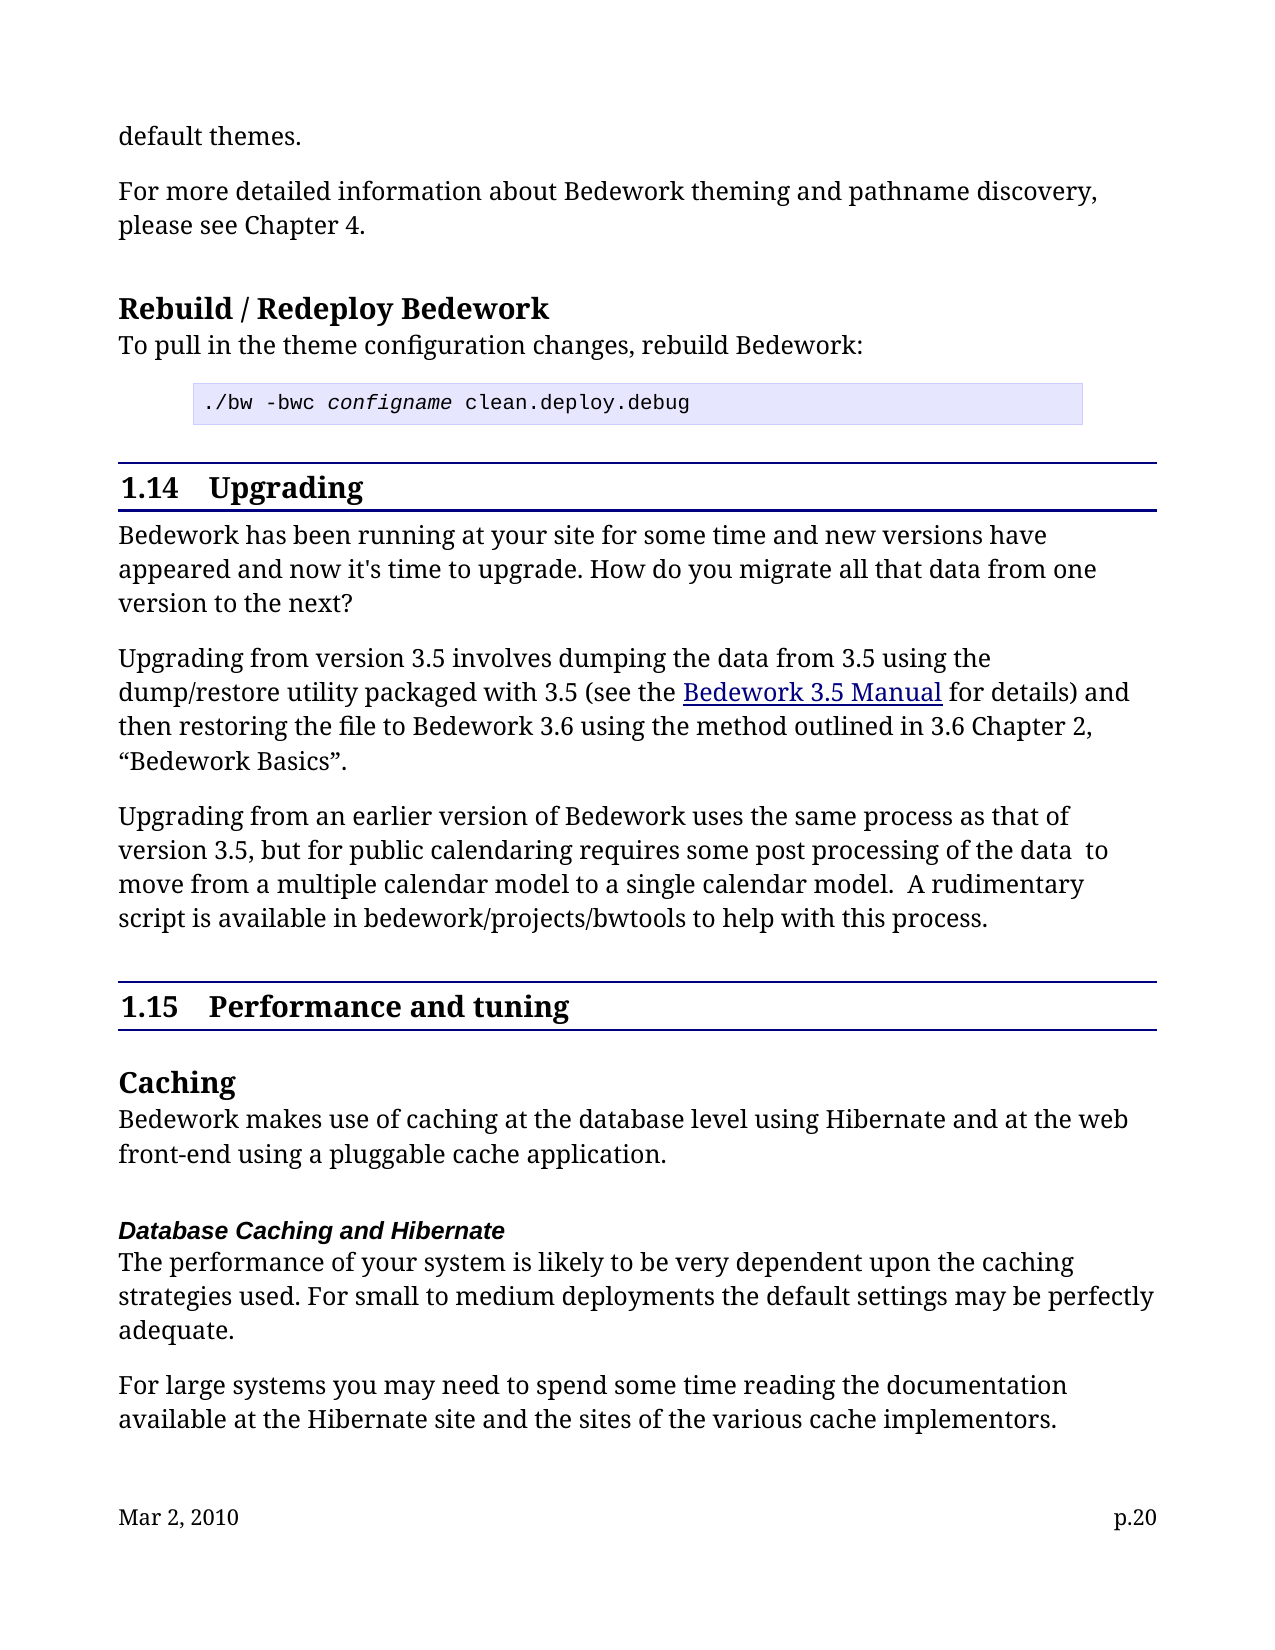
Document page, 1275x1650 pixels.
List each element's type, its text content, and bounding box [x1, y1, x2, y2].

text Upgrading from version 3.5 involves dumping the data from 3.5 using the dump/restore utility packaged with 3.5 (see the Bedework 3.5 Manual for details) and then restoring the file to Bedework 3.6 using the method outlined in 3.6 Chapter 2, “Bedework Basics”. [118, 641, 1157, 777]
text Bedework has been running at your site for some time and new versions have appeared and now it's time to upgrade. How do you migrate all that data from one version to the next? [118, 518, 1157, 620]
text ./bw -bwc configname clean.deploy.debug [194, 384, 1082, 424]
text The performance of your system is likely to be very dependent upon the caching strategies used. For small to medium deployments the default settings may be perfectly adequate. [118, 1244, 1157, 1347]
text Upgrading from an earlier version of Bedework uses the same process as that of version 3.5, but for public calendaring requires some post processing of the data to move from a multiple calendar model to a single calendar model. A rudimentary script is available in bedework/projects/bwtools to help with this process. [118, 798, 1157, 934]
text For more detailed information about Bedework theming and pathname discovery, please see Chapter 4. [118, 173, 1157, 241]
text For large systems you may need to spend some time reading the documentation available at the Hibernate site and the sites of the various cache implementors. [118, 1368, 1157, 1436]
subtitle Database Caching and Hibernate [118, 1217, 1157, 1244]
subtitle Rebuild / Redeploy Bedework [118, 288, 1157, 328]
text To pull in the theme configuration changes, rebuild Bedework: [118, 328, 1157, 362]
text Bedework makes use of caching at the database level using Hibernate and at the web front-end using a pluggable cache application. [118, 1102, 1157, 1170]
text default themes. [118, 118, 1157, 152]
subtitle Upgrading [118, 464, 1157, 509]
subtitle Caching [118, 1062, 1157, 1102]
subtitle Performance and tuning [118, 983, 1157, 1029]
